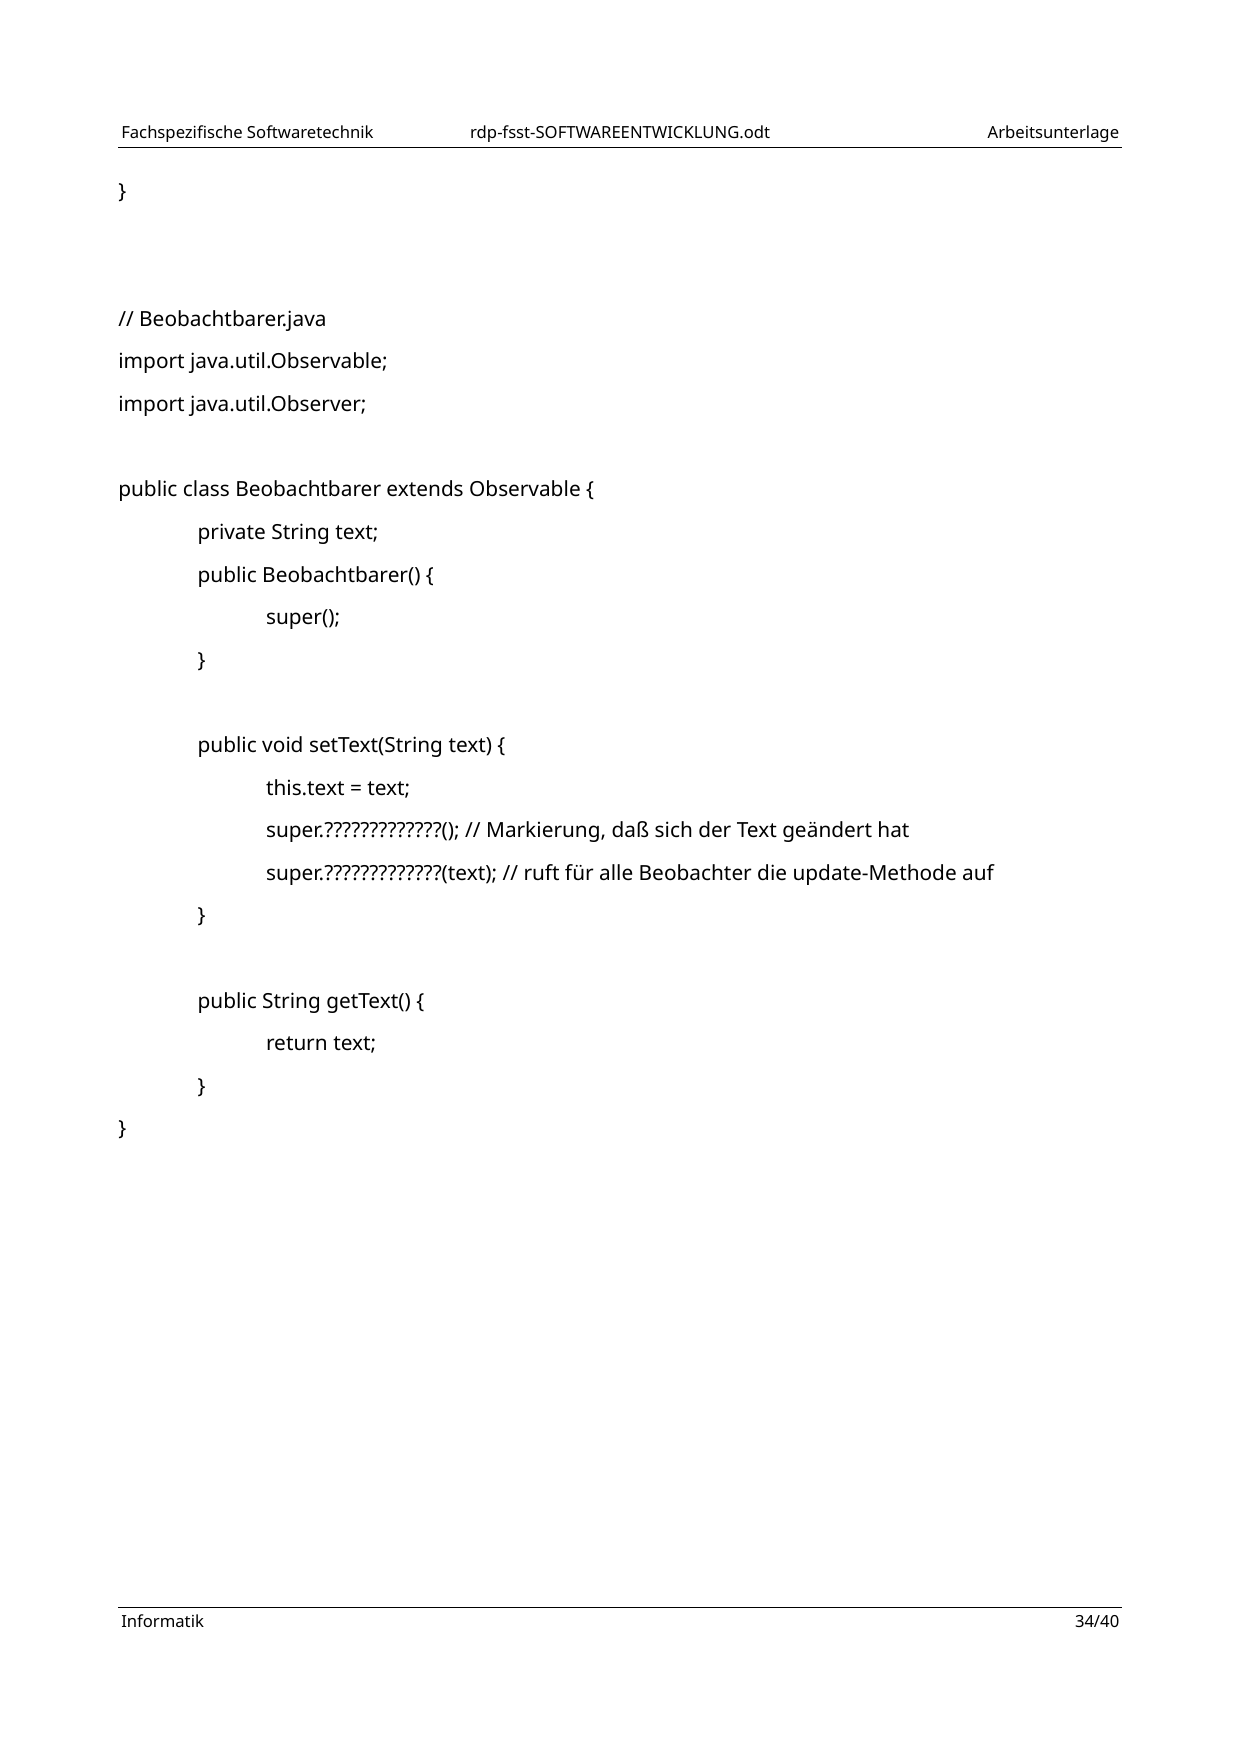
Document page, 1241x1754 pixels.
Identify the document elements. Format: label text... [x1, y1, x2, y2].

text super(); [118, 602, 1122, 631]
text public class Beobachtbarer extends Observable { [118, 474, 1122, 503]
text super.?????????????(); // Markierung, daß sich der Text geändert hat [118, 815, 1122, 844]
text import java.util.Observable; [118, 347, 1122, 375]
text this.text = text; [118, 773, 1122, 801]
text import java.util.Observer; [118, 389, 1122, 418]
text return text; [118, 1028, 1122, 1057]
text } [118, 176, 1122, 205]
text super.?????????????(text); // ruft für alle Beobachter die update-Methode auf [118, 858, 1122, 886]
text // Beobachtbarer.java [118, 304, 1122, 332]
text } [118, 645, 1122, 673]
text } [118, 1113, 1122, 1142]
text private String text; [118, 517, 1122, 546]
text } [118, 1071, 1122, 1099]
text public String getText() { [118, 986, 1122, 1014]
text public Beobachtbarer() { [118, 560, 1122, 588]
text } [118, 901, 1122, 929]
text public void setText(String text) { [118, 730, 1122, 758]
